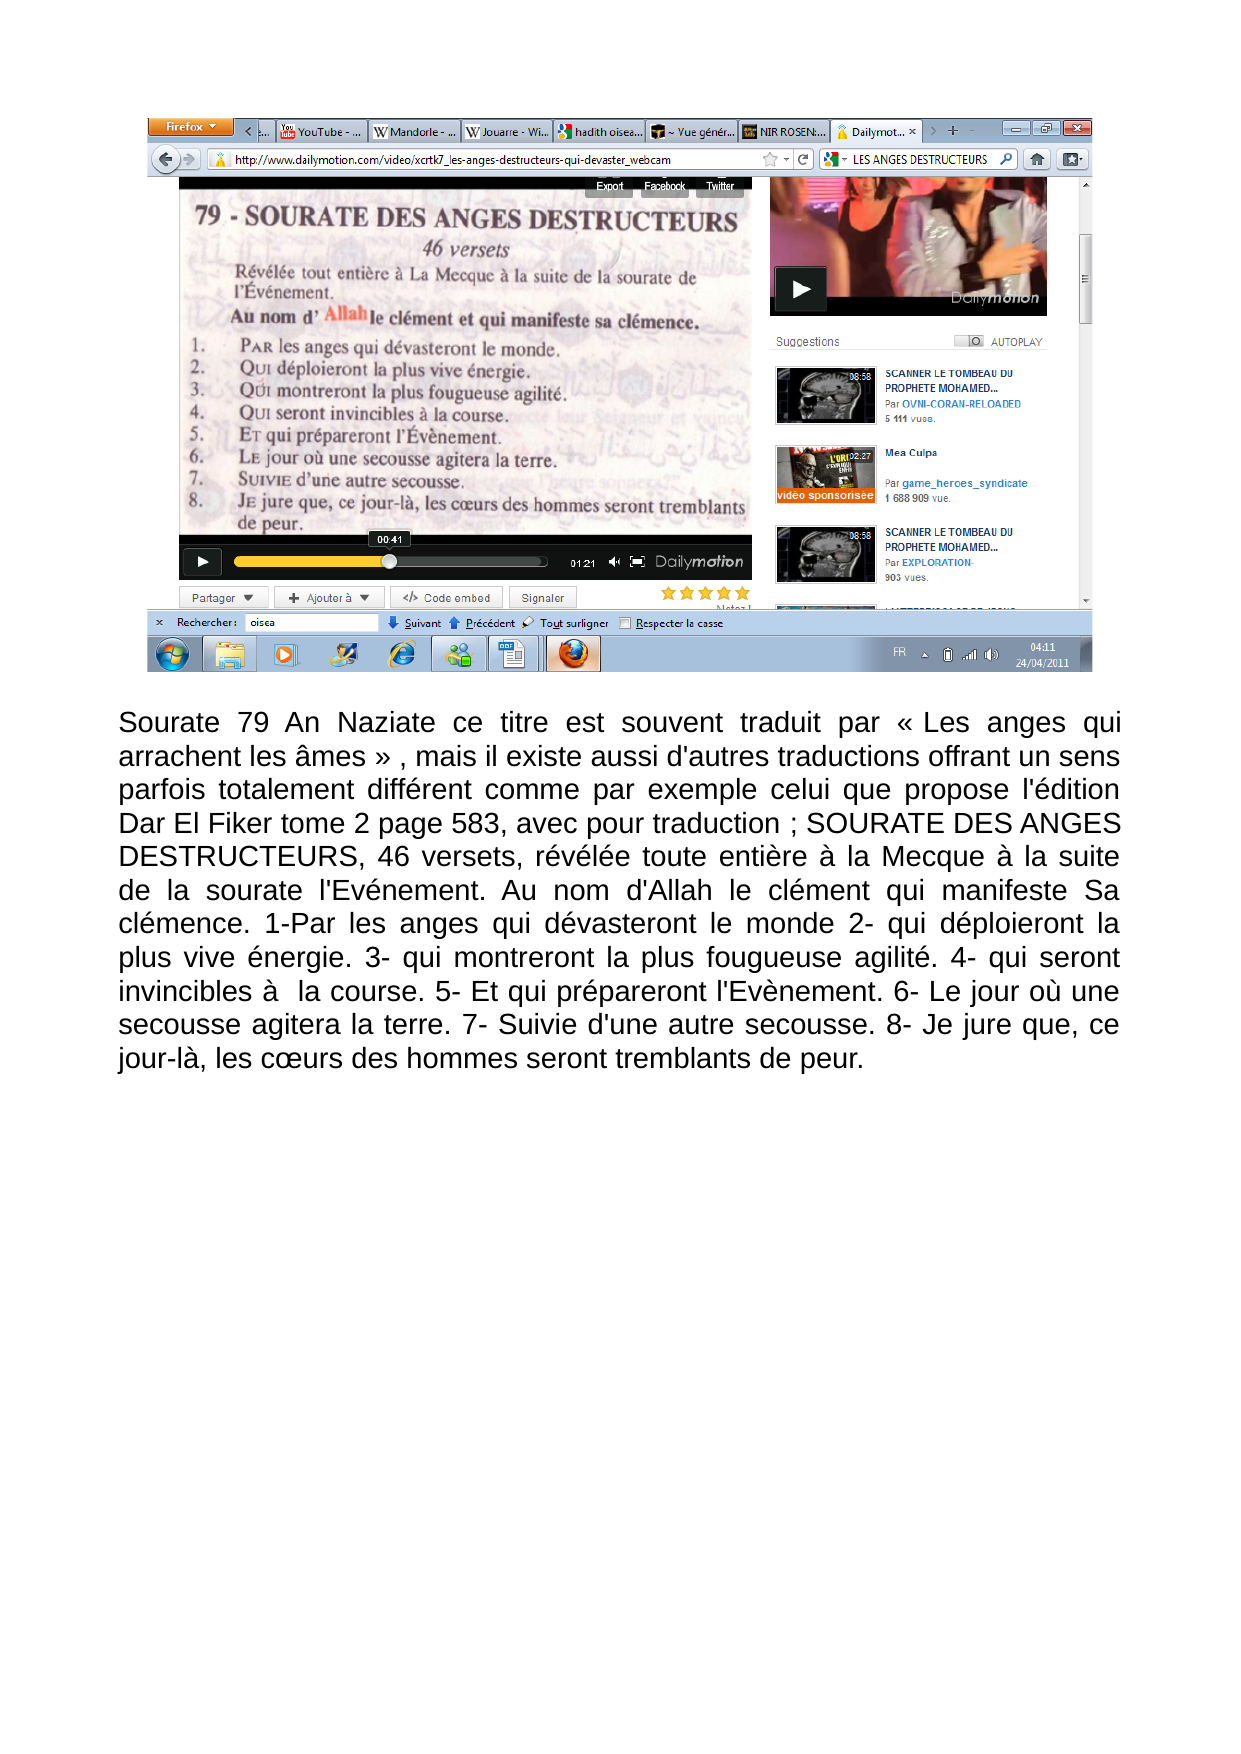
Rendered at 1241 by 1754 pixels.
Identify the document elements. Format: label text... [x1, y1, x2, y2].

picture [147, 118, 1093, 672]
text Sourate 79 An Naziate ce titre est souvent traduit par « Les anges qui arrachent les âmes » , mais il existe aussi d'autres traductions offrant un sens parfois totalement différent comme par exemple celui que propose l'édition Dar El Fiker tome 2 page 583, avec pour traduction ; SOURATE DES ANGES DESTRUCTEURS, 46 versets, révélée toute entière à la Mecque à la suite de la sourate l'Evénement. Au nom d'Allah le clément qui manifeste Sa clémence. 1-Par les anges qui dévasteront le monde 2- qui déploieront la plus vive énergie. 3- qui montreront la plus fougueuse agilité. 4- qui seront invincibles à la course. 5- Et qui prépareront l'Evènement. 6- Le jour où une secousse agitera la terre. 7- Suivie d'une autre secousse. 8- Je jure que, ce jour-là, les cœurs des hommes seront tremblants de peur. [118, 705, 1122, 1074]
